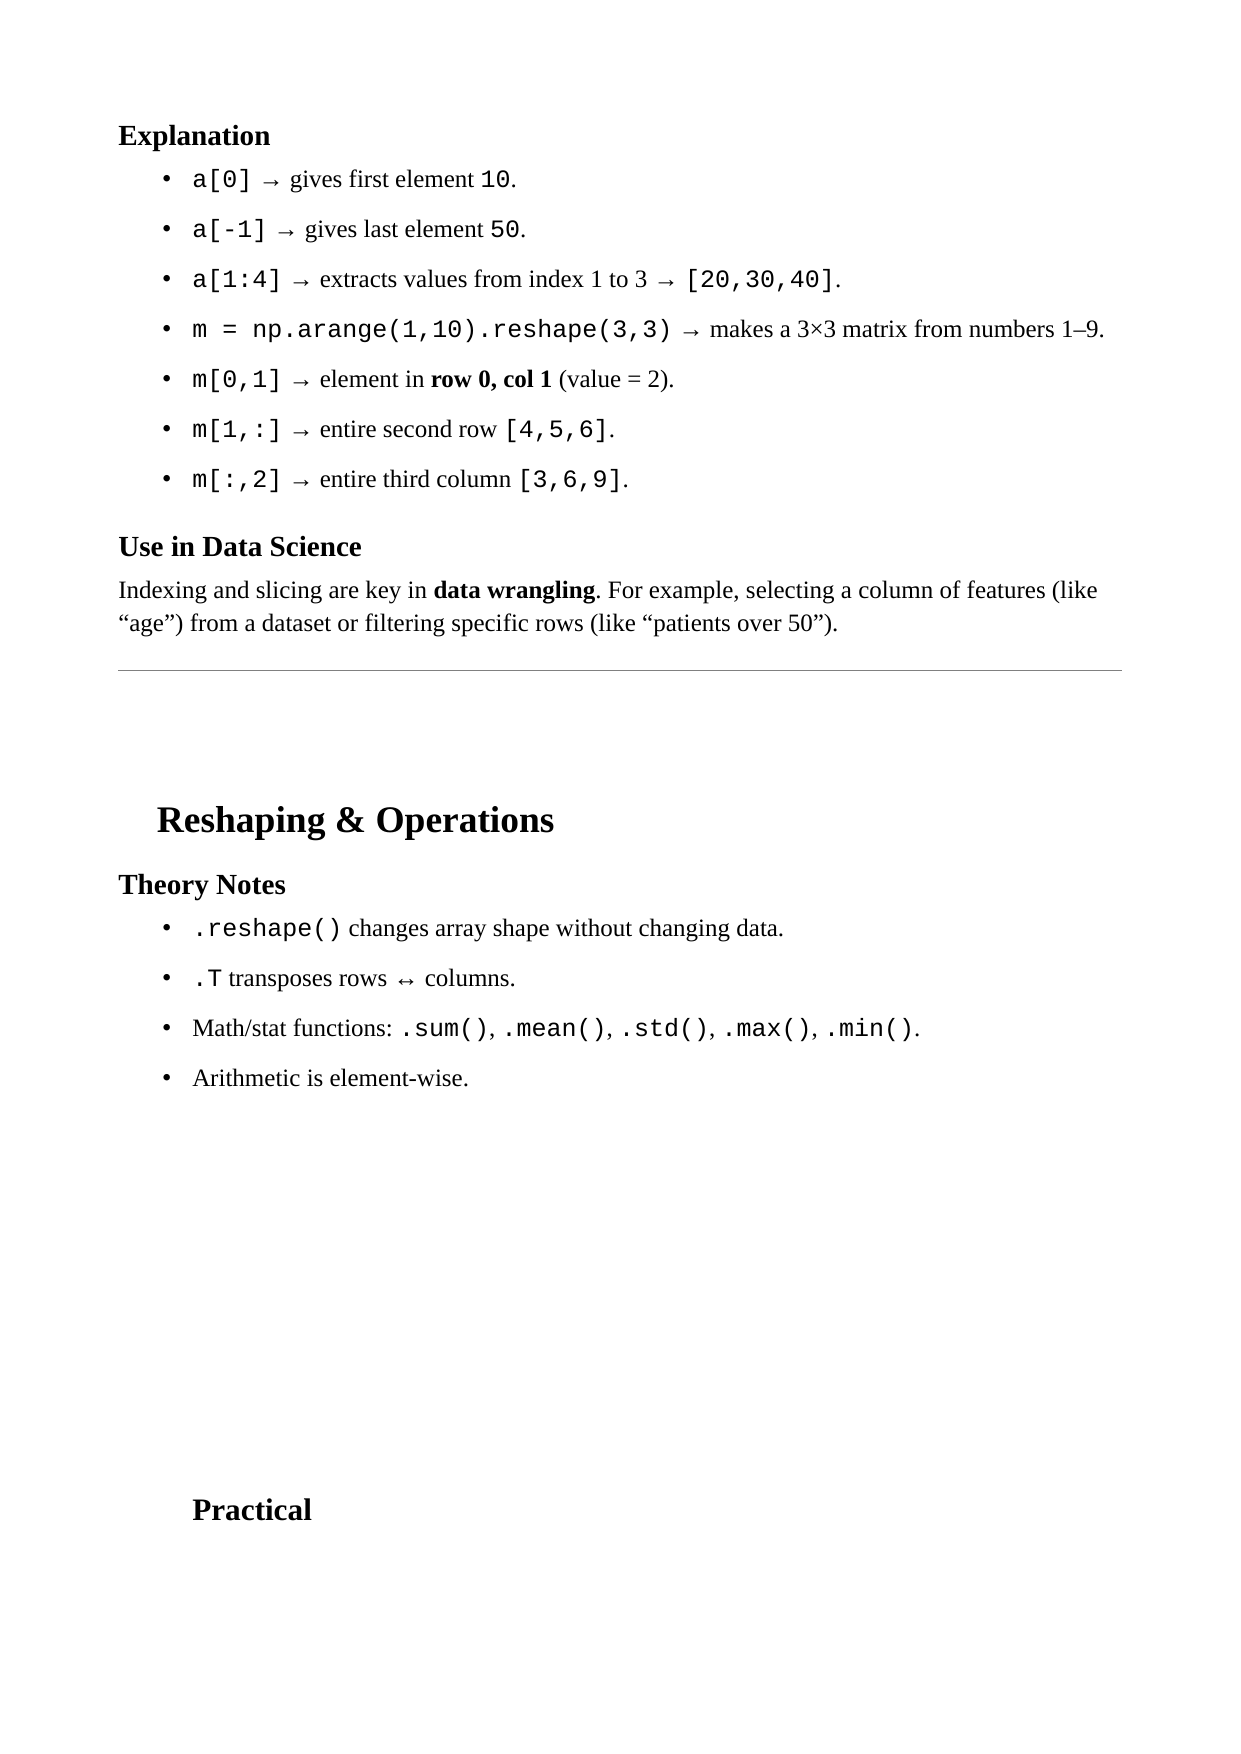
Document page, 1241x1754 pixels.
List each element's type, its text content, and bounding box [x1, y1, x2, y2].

list a[1:4] → extracts values from index 1 to 3 → [20,30,40]. [162, 264, 1122, 295]
list Practical [162, 1492, 1122, 1528]
list Arithmetic is element-wise. [162, 1063, 1122, 1092]
list a[0] → gives first element 10. [162, 164, 1122, 195]
list .T transposes rows ↔ columns. [162, 963, 1122, 994]
subtitle Explanation [118, 118, 1122, 152]
list m[0,1] → element in row 0, col 1 (value = 2). [162, 364, 1122, 395]
subtitle Theory Notes [118, 867, 1122, 901]
list m = np.arange(1,10).reshape(3,3) → makes a 3×3 matrix from numbers 1–9. [162, 314, 1122, 345]
list a[-1] → gives last element 50. [162, 214, 1122, 245]
list Math/stat functions: .sum(), .mean(), .std(), .max(), .min(). [162, 1013, 1122, 1044]
list .reshape() changes array shape without changing data. [162, 913, 1122, 944]
text Indexing and slicing are key in data wrangling. For example, selecting a column of features (like “age”) from a dataset or filtering specific rows (like “patients over 50”). [118, 575, 1122, 637]
list m[1,:] → entire second row [4,5,6]. [162, 414, 1122, 445]
list m[:,2] → entire third column [3,6,9]. [162, 464, 1122, 495]
subtitle Use in Data Science [118, 529, 1122, 562]
subtitle 🔹 Reshaping & Operations [118, 797, 1122, 840]
